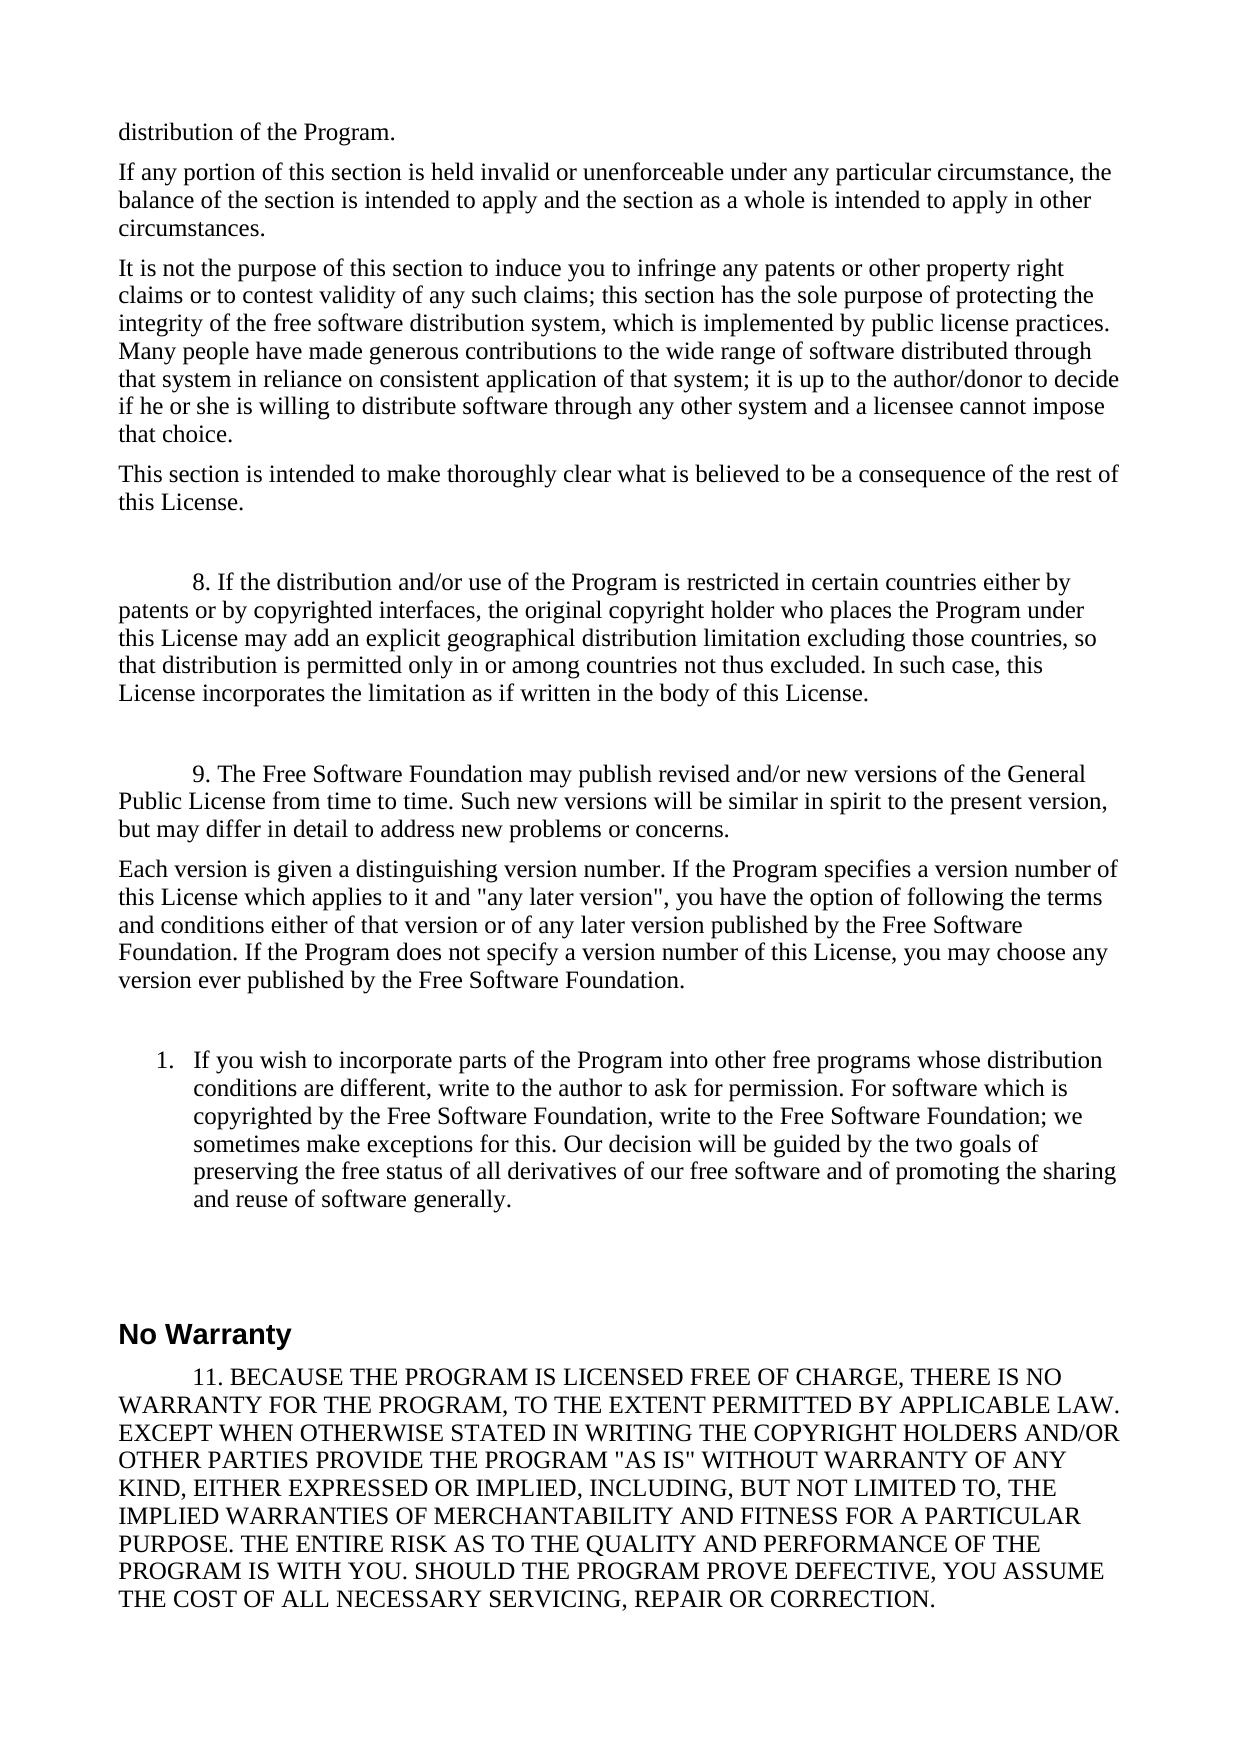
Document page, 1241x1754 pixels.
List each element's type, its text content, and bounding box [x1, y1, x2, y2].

text No Warranty [118, 1318, 1122, 1351]
text It is not the purpose of this section to induce you to infringe any patents or other property right claims or to contest validity of any such claims; this section has the sole purpose of protecting the integrity of the free software distribution system, which is implemented by public license practices. Many people have made generous contributions to the wide range of software distributed through that system in reliance on consistent application of that system; it is up to the author/donor to decide if he or she is willing to distribute software through any other system and a licensee cannot impose that choice. [118, 254, 1122, 448]
text 8. If the distribution and/or use of the Program is restricted in certain countries either by patents or by copyrighted interfaces, the original copyright holder who places the Program under this License may add an explicit geographical distribution limitation excluding those countries, so that distribution is permitted only in or among countries not thus excluded. In such case, this License incorporates the limitation as if written in the body of this License. [118, 568, 1122, 707]
text 11. BECAUSE THE PROGRAM IS LICENSED FREE OF CHARGE, THERE IS NO WARRANTY FOR THE PROGRAM, TO THE EXTENT PERMITTED BY APPLICABLE LAW. EXCEPT WHEN OTHERWISE STATED IN WRITING THE COPYRIGHT HOLDERS AND/OR OTHER PARTIES PROVIDE THE PROGRAM "AS IS" WITHOUT WARRANTY OF ANY KIND, EITHER EXPRESSED OR IMPLIED, INCLUDING, BUT NOT LIMITED TO, THE IMPLIED WARRANTIES OF MERCHANTABILITY AND FITNESS FOR A PARTICULAR PURPOSE. THE ENTIRE RISK AS TO THE QUALITY AND PERFORMANCE OF THE PROGRAM IS WITH YOU. SHOULD THE PROGRAM PROVE DEFECTIVE, YOU ASSUME THE COST OF ALL NECESSARY SERVICING, REPAIR OR CORRECTION. [118, 1363, 1122, 1613]
text Each version is given a distinguishing version number. If the Program specifies a version number of this License which applies to it and "any later version", you have the option of following the terms and conditions either of that version or of any later version published by the Free Software Foundation. If the Program does not specify a version number of this License, you may choose any version ever published by the Free Software Foundation. [118, 855, 1122, 994]
text 9. The Free Software Foundation may publish revised and/or new versions of the General Public License from time to time. Such new versions will be similar in spirit to the present version, but may differ in detail to address new problems or concerns. [118, 760, 1122, 843]
text If any portion of this section is held invalid or unenforceable under any particular circumstance, the balance of the section is intended to apply and the section as a whole is intended to apply in other circumstances. [118, 158, 1122, 241]
list If you wish to incorporate parts of the Program into other free programs whose distribution conditions are different, write to the author to ask for permission. For software which is copyrighted by the Free Software Foundation, write to the Free Software Foundation; we sometimes make exceptions for this. Our decision will be guided by the two goals of preserving the free status of all derivatives of our free software and of promoting the sharing and reuse of software generally. [156, 1047, 1122, 1213]
text distribution of the Program. [118, 118, 1122, 146]
text This section is intended to make thoroughly clear what is believed to be a consequence of the rest of this License. [118, 460, 1122, 516]
